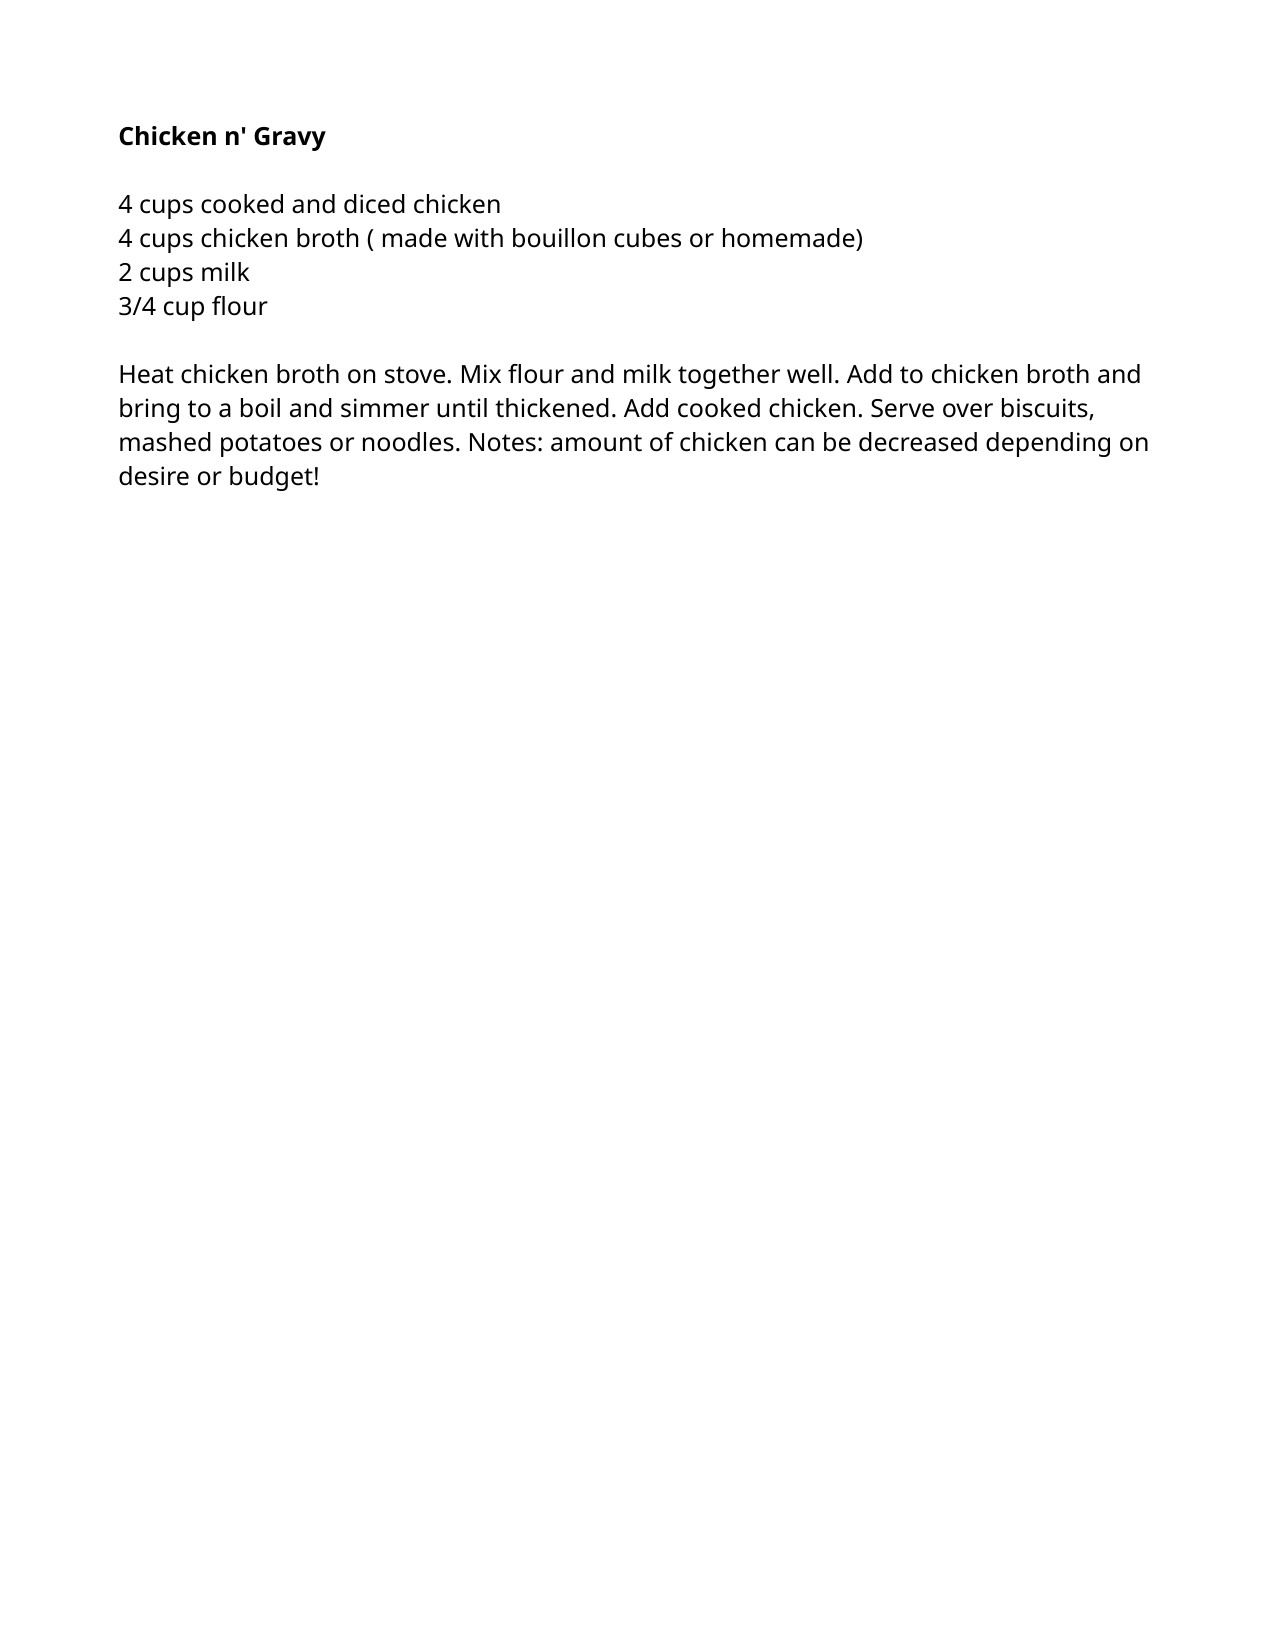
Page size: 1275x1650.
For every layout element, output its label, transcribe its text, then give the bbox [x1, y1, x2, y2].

text Chicken n' Gravy 4 cups cooked and diced chicken 4 cups chicken broth ( made with bouillon cubes or homemade) 2 cups milk 3/4 cup flour Heat chicken broth on stove. Mix flour and milk together well. Add to chicken broth and bring to a boil and simmer until thickened. Add cooked chicken. Serve over biscuits, mashed potatoes or noodles. Notes: amount of chicken can be decreased depending on desire or budget! [118, 118, 1157, 493]
